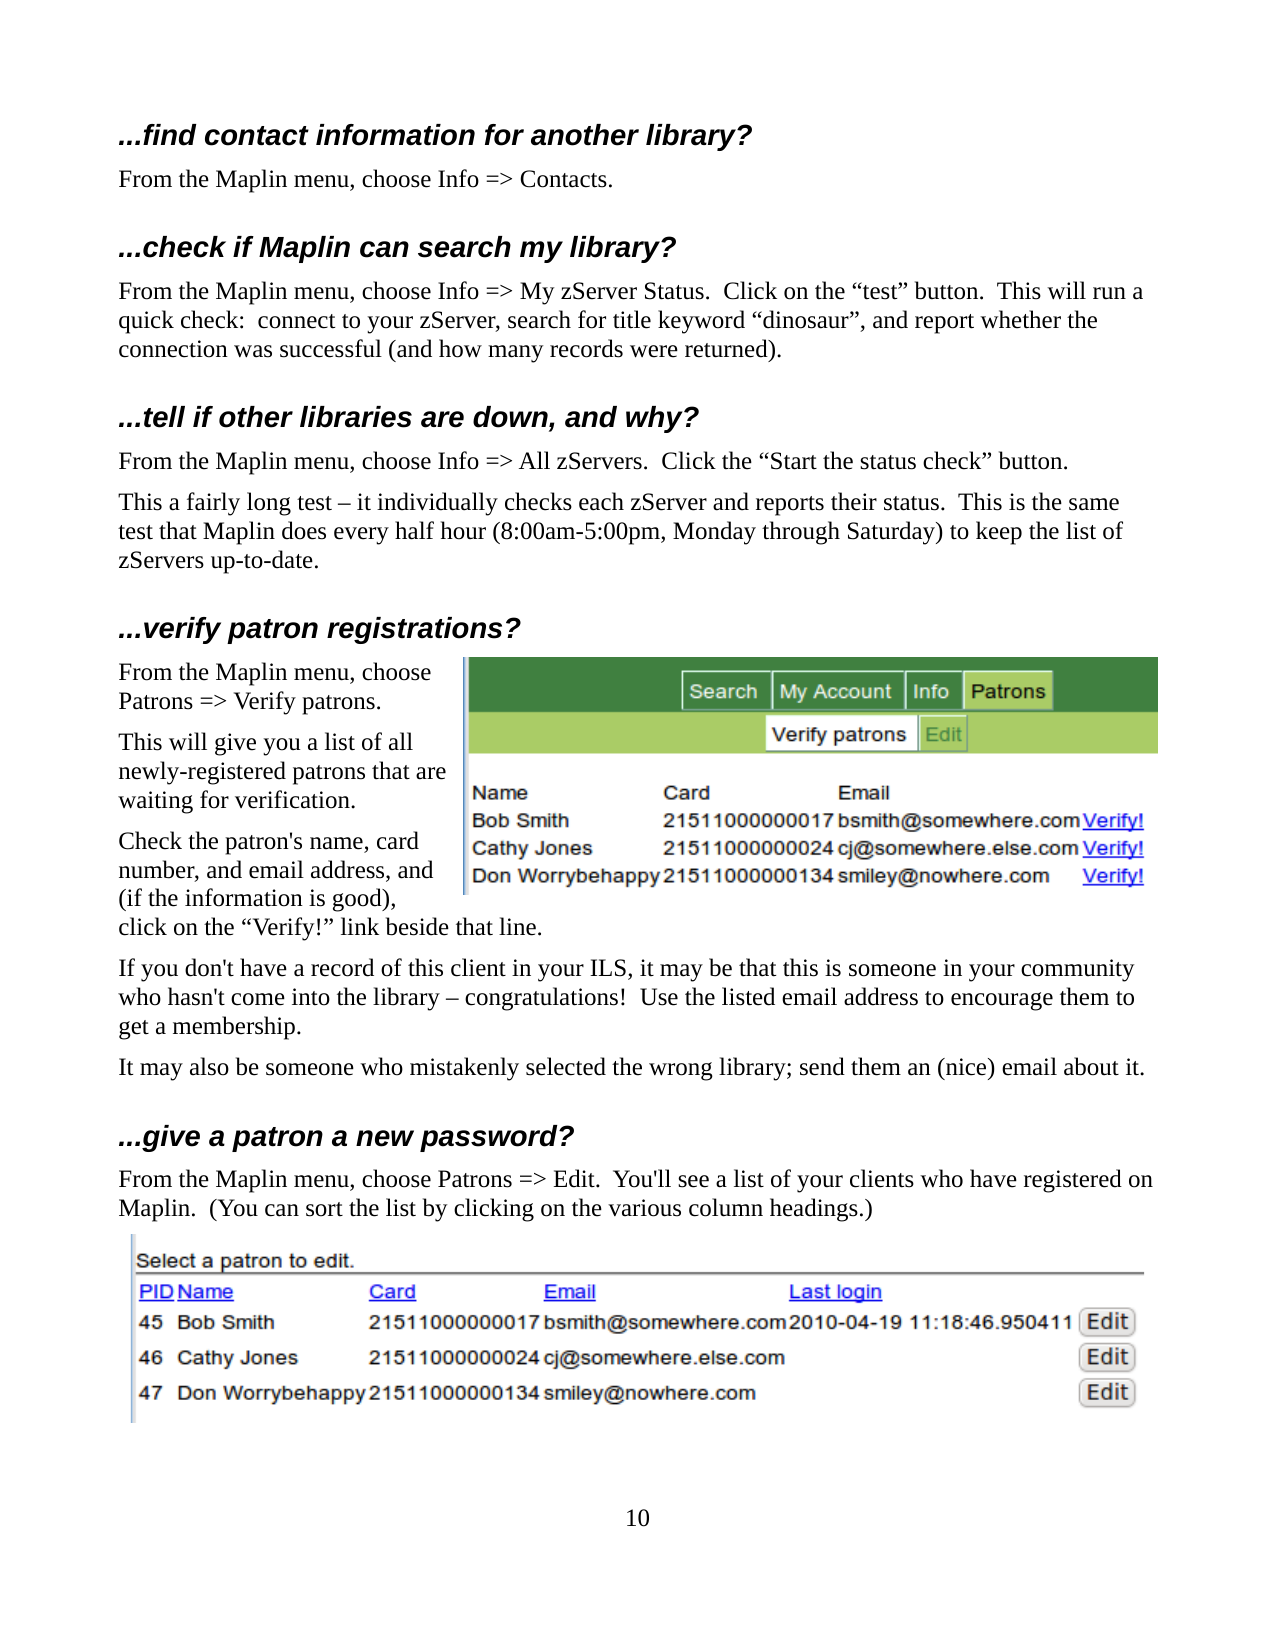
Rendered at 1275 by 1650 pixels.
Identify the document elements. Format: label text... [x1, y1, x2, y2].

picture [463, 657, 1158, 895]
text If you don't have a record of this client in your ILS, it may be that this is someone in your community who hasn't come into the library – congratulations! Use the listed email address to encourage them to get a membership. [118, 953, 1157, 1040]
text From the Maplin menu, choose Info => Contacts. [118, 164, 1157, 193]
subtitle ...give a patron a new password? [118, 1118, 1157, 1152]
text From the Maplin menu, choose Patrons => Verify patrons. [118, 657, 463, 715]
text From the Maplin menu, choose Info => All zServers. Click the “Start the status check” button. [118, 446, 1157, 475]
text From the Maplin menu, choose Info => My zServer Status. Click on the “test” button. This will run a quick check: connect to your zServer, search for title keyword “dinosaur”, and report whether the connection was successful (and how many records were returned). [118, 276, 1157, 363]
subtitle ...find contact information for another library? [118, 118, 1157, 152]
text Check the patron's name, card number, and email address, and (if the information is good), click on the “Verify!” link beside that line. [118, 826, 1157, 941]
text This a fairly long test – it individually checks each zServer and reports their status. This is the same test that Maplin does every half hour (8:00am-5:00pm, Monday through Saturday) to keep the list of zServers up-to-date. [118, 487, 1157, 574]
text It may also be someone who mistakenly selected the wrong library; send them an (nice) email about it. [118, 1052, 1157, 1081]
subtitle ...verify patron registrations? [118, 611, 1157, 645]
text This will give you a list of all newly-registered patrons that are waiting for verification. [118, 727, 463, 813]
text From the Maplin menu, choose Patrons => Edit. You'll see a list of your clients who have registered on Maplin. (You can sort the list by clicking on the various column headings.) [118, 1164, 1157, 1222]
subtitle ...tell if other libraries are down, and why? [118, 400, 1157, 434]
picture [130, 1234, 1145, 1423]
subtitle ...check if Maplin can search my library? [118, 230, 1157, 264]
